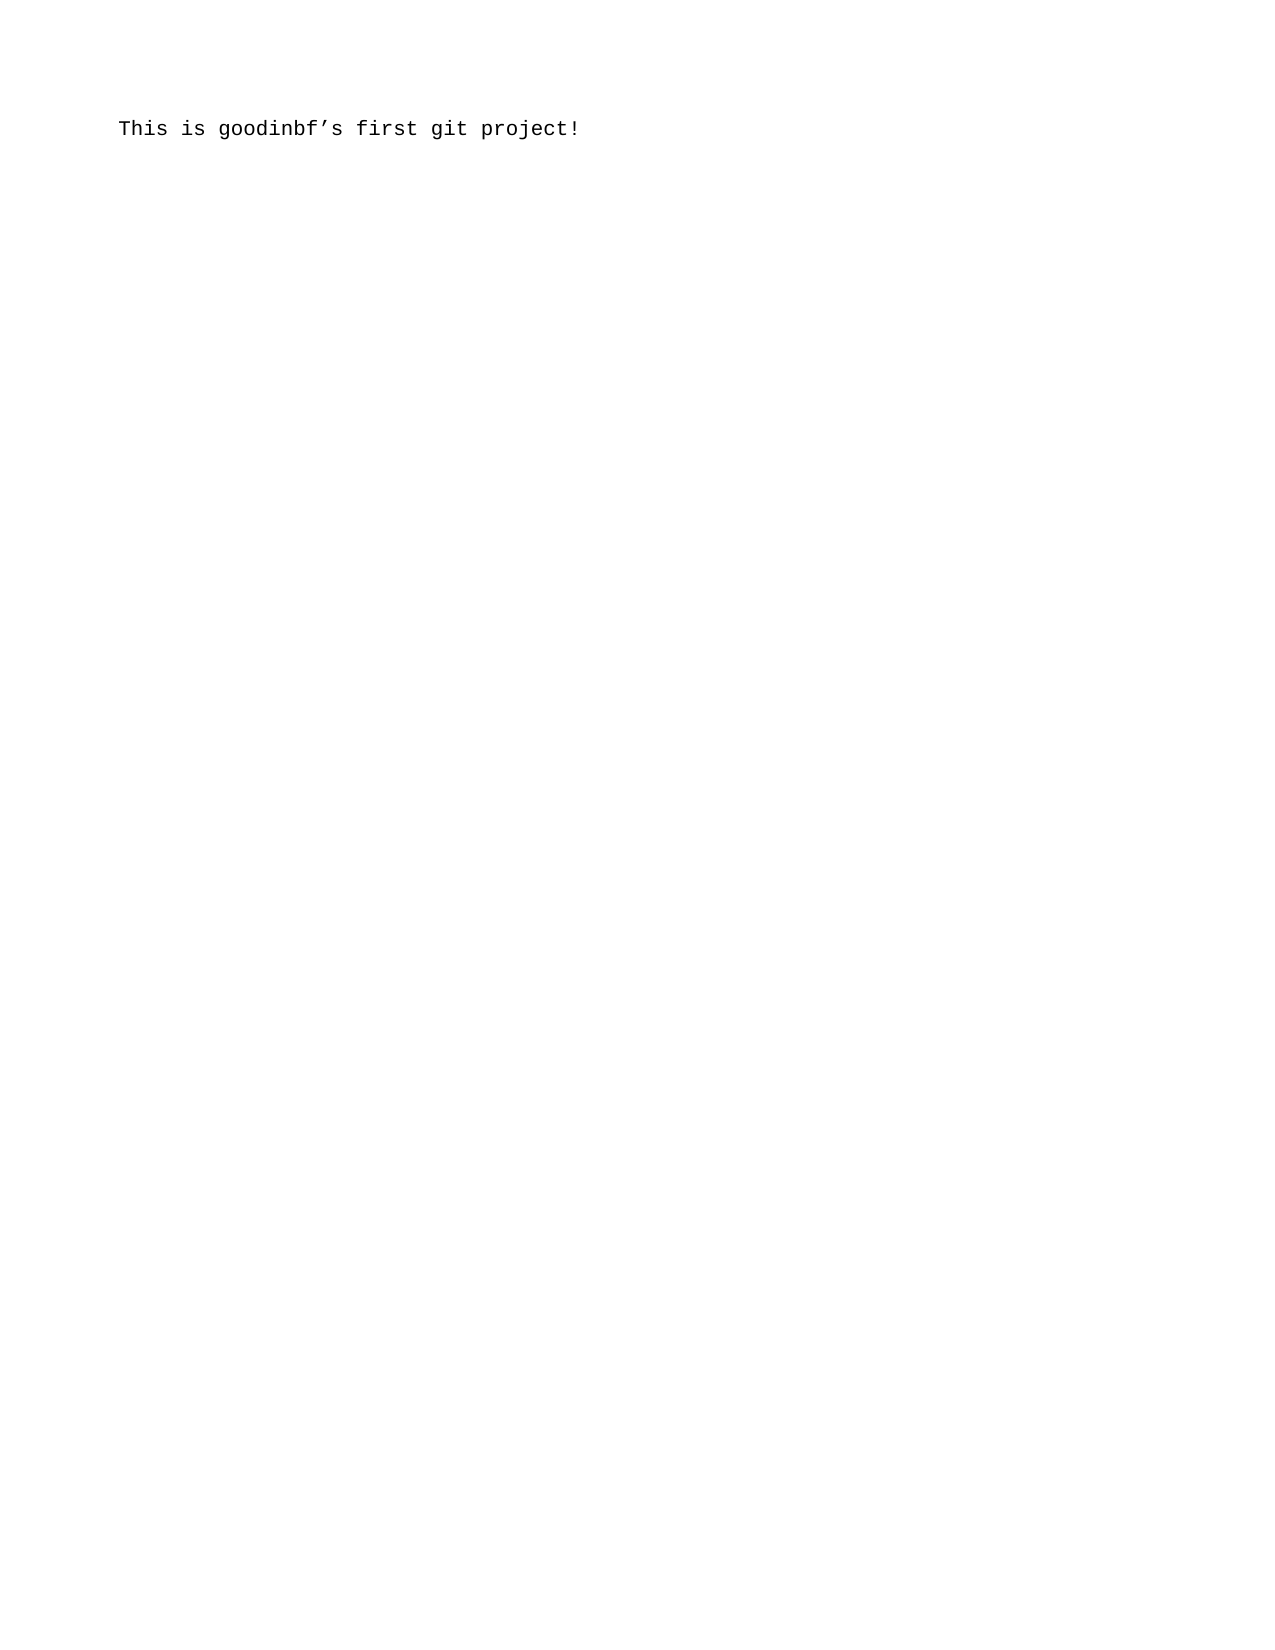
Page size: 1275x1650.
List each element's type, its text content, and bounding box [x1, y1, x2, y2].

text This is goodinbf’s first git project! [118, 118, 1157, 142]
